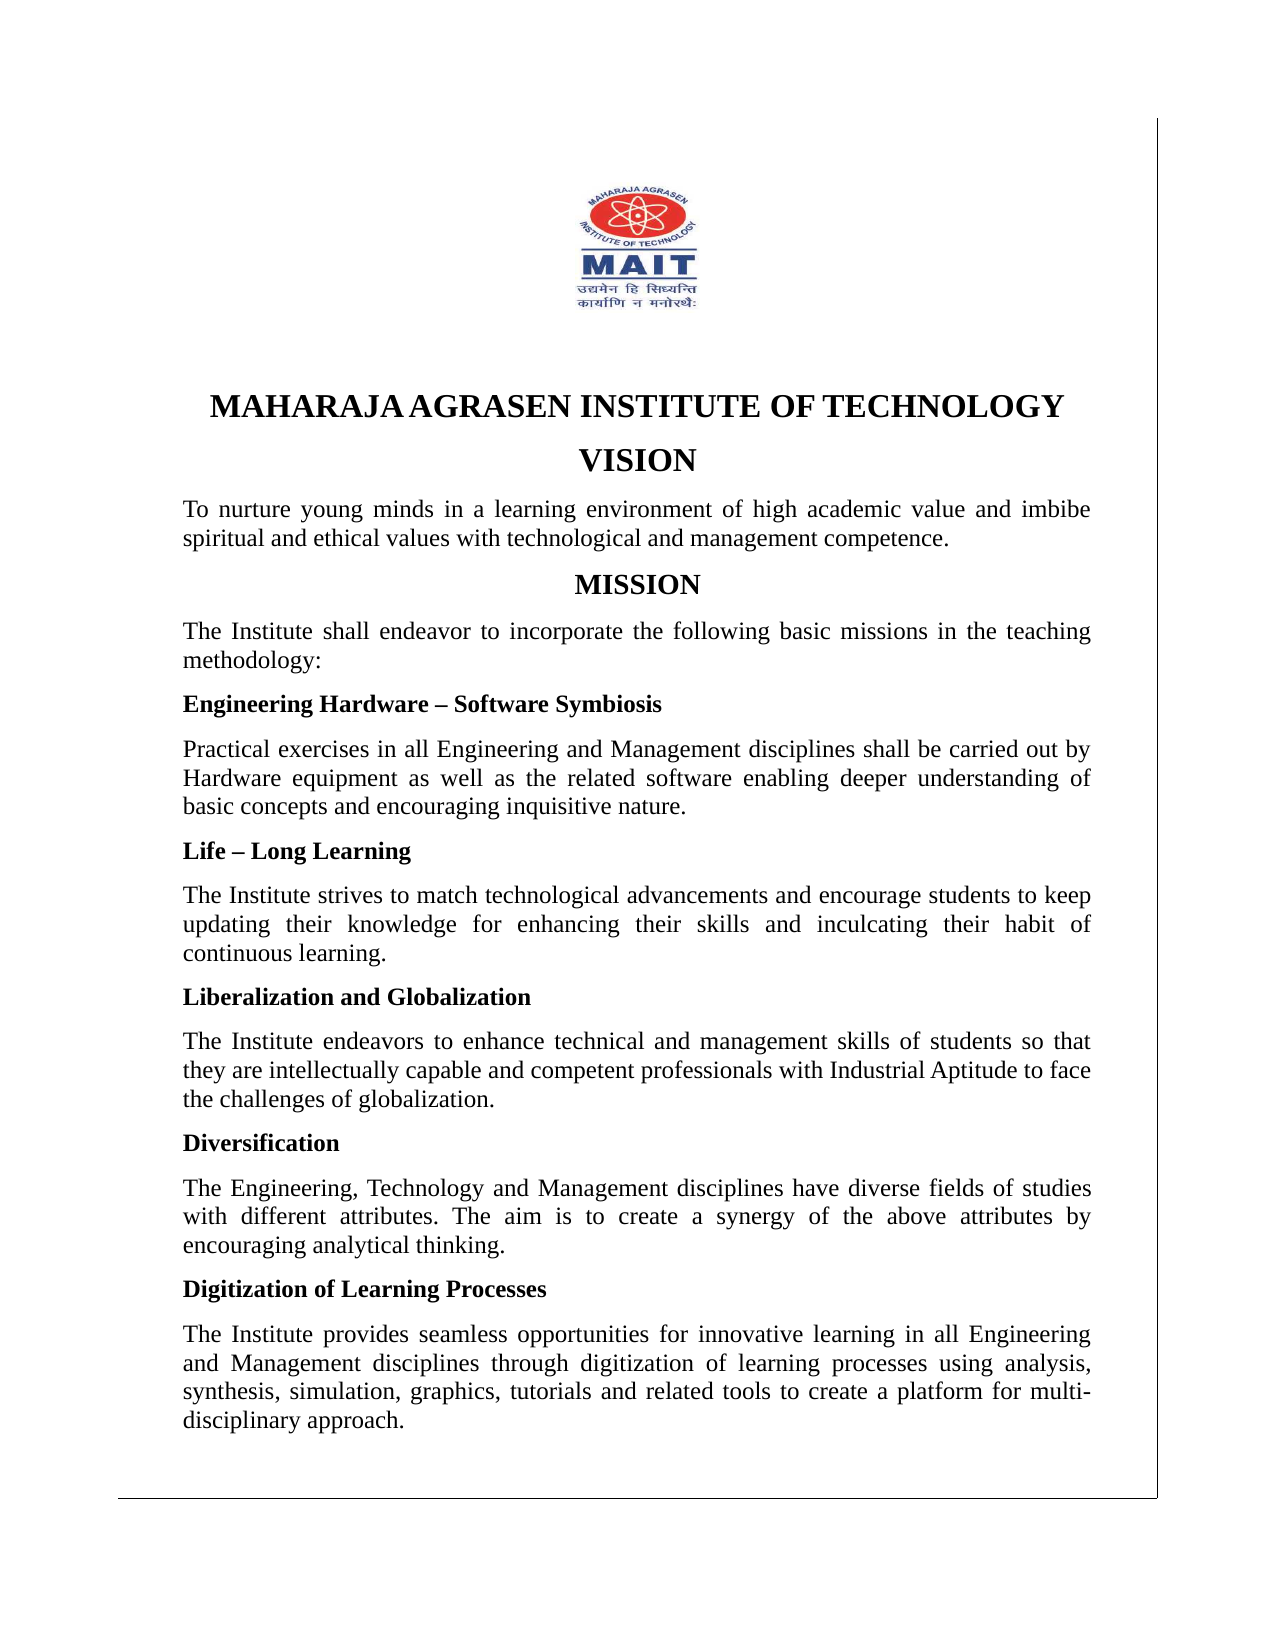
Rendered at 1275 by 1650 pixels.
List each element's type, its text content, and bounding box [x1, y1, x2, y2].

text The Institute provides seamless opportunities for innovative learning in all Engineering and Management disciplines through digitization of learning processes using analysis, synthesis, simulation, graphics, tutorials and related tools to create a platform for multi-disciplinary approach. [118, 1254, 1157, 1498]
text Liberalization and Globalization [118, 917, 1157, 962]
text Engineering Hardware – Software Symbiosis [118, 625, 1157, 669]
text MAHARAJA AGRASEN INSTITUTE OF TECHNOLOGY [118, 322, 1157, 376]
text The Engineering, Technology and Management disciplines have diverse fields of studies with different attributes. The aim is to create a synergy of the above attributes by encouraging analytical thinking. [118, 1108, 1157, 1210]
text To nurture young minds in a learning environment of high academic value and imbibe spiritual and ethical values with technological and management competence. [118, 429, 1157, 503]
text Digitization of Learning Processes [118, 1210, 1157, 1254]
text Diversification [118, 1064, 1157, 1108]
text MISSION [118, 503, 1157, 552]
text The Institute shall endeavor to incorporate the following basic missions in the teaching methodology: [118, 552, 1157, 625]
text VISION [118, 376, 1157, 429]
text Life – Long Learning [118, 771, 1157, 816]
text The Institute strives to match technological advancements and encourage students to keep updating their knowledge for enhancing their skills and inculcating their habit of continuous learning. [118, 816, 1157, 917]
text The Institute endeavors to enhance technical and management skills of students so that they are intellectually capable and competent professionals with Industrial Aptitude to face the challenges of globalization. [118, 962, 1157, 1064]
text Practical exercises in all Engineering and Management disciplines shall be carried out by Hardware equipment as well as the related software enabling deeper understanding of basic concepts and encouraging inquisitive nature. [118, 669, 1157, 771]
picture [575, 182, 700, 313]
